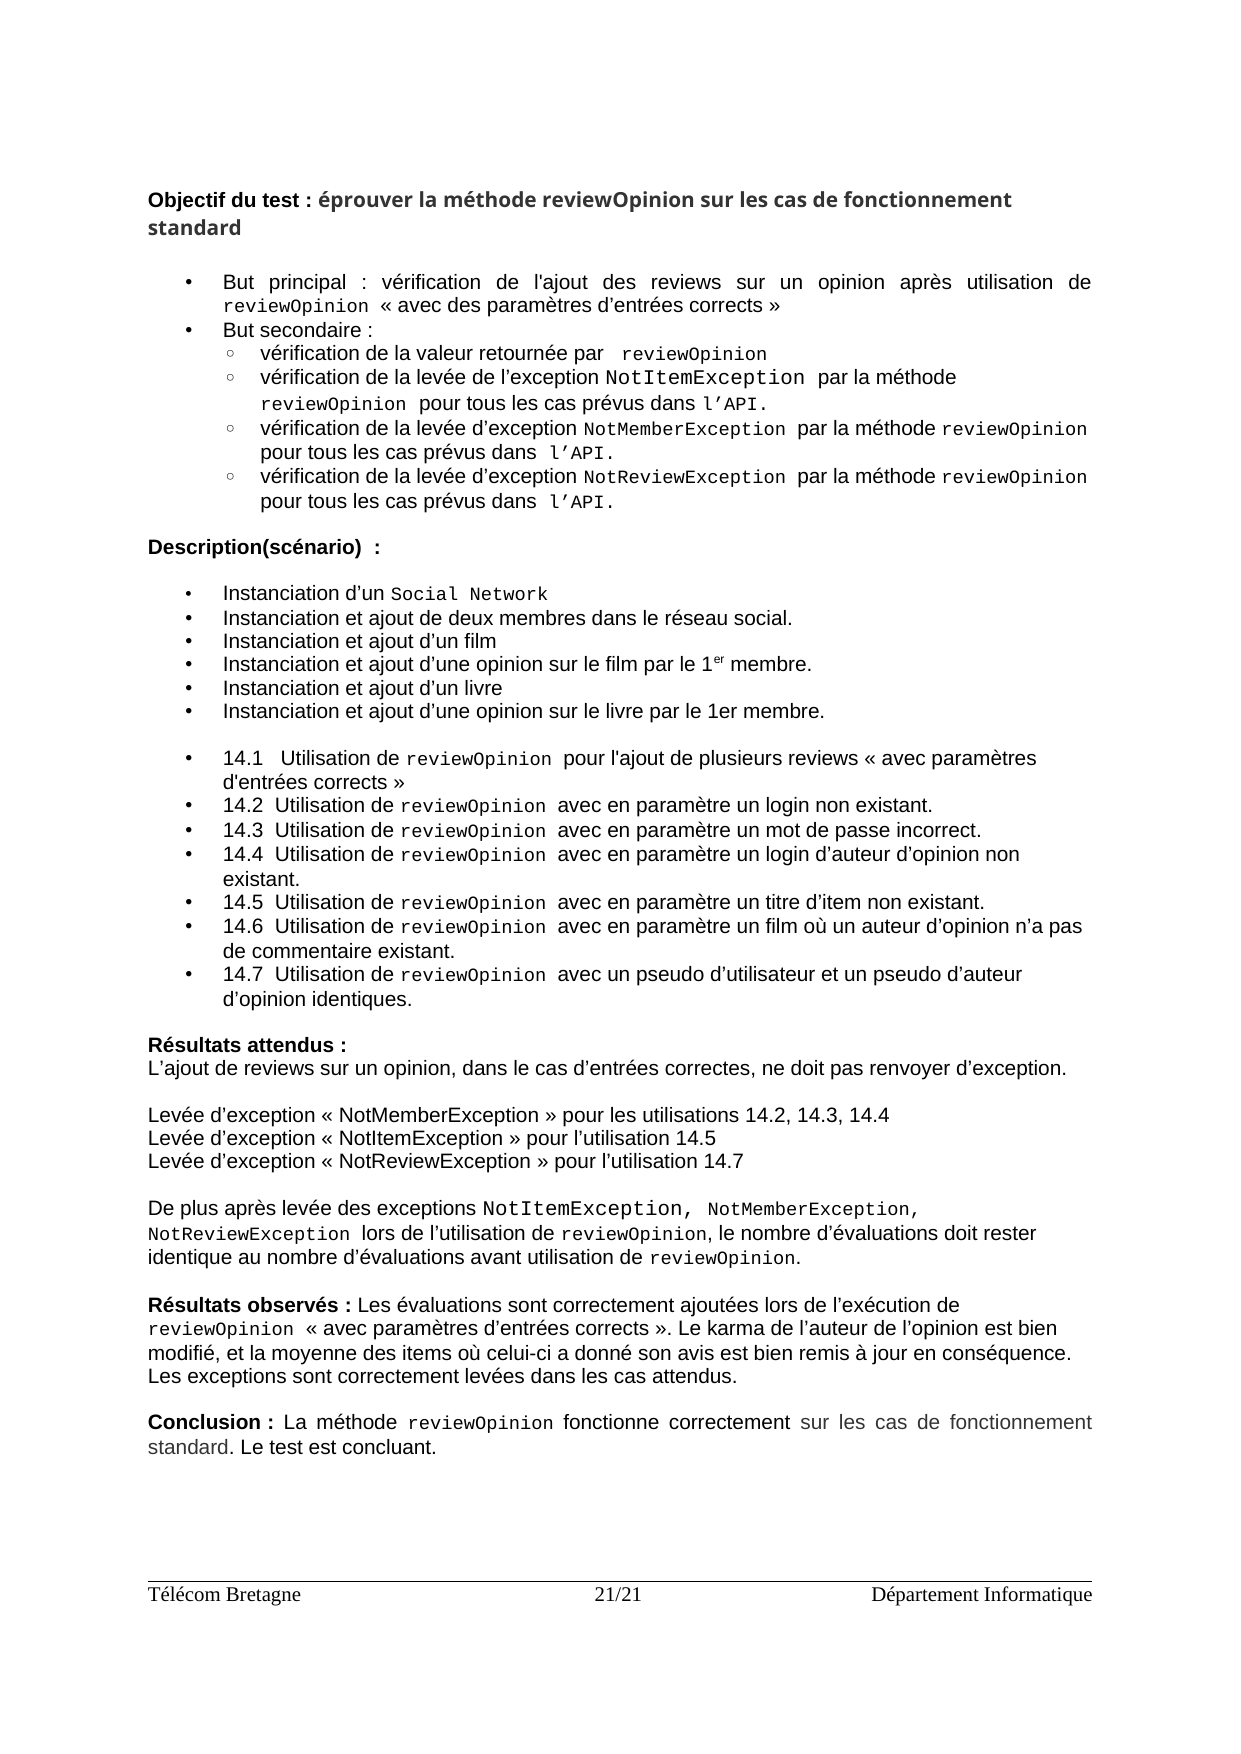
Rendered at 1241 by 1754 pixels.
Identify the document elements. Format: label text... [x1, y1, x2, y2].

text Levée d’exception « NotItemException » pour l’utilisation 14.5 [148, 1127, 1092, 1150]
list vérification de la valeur retournée par reviewOpinion [223, 341, 1092, 366]
list Instanciation d’un Social Network [185, 582, 1092, 606]
list 14.2 Utilisation de reviewOpinion avec en paramètre un login non existant. [185, 794, 1092, 818]
list Instanciation et ajout d’une opinion sur le film par le 1er membre. [185, 653, 1092, 676]
list Instanciation et ajout d’une opinion sur le livre par le 1er membre. [185, 699, 1092, 723]
list 14.7 Utilisation de reviewOpinion avec un pseudo d’utilisateur et un pseudo d’auteur d’opinion identiques. [185, 963, 1092, 1010]
text Résultats attendus : [148, 1034, 1092, 1057]
list vérification de la levée de l’exception NotItemException par la méthode reviewOpinion pour tous les cas prévus dans l’API. [223, 366, 1092, 416]
list vérification de la levée d’exception NotReviewException par la méthode reviewOpinion pour tous les cas prévus dans l’API. [223, 465, 1092, 514]
text L’ajout de reviews sur un opinion, dans le cas d’entrées correctes, ne doit pas renvoyer d’exception. [148, 1057, 1092, 1080]
text Les exceptions sont correctement levées dans les cas attendus. [148, 1364, 1092, 1388]
list vérification de la levée d’exception NotMemberException par la méthode reviewOpinion pour tous les cas prévus dans l’API. [223, 416, 1092, 465]
list 14.5 Utilisation de reviewOpinion avec en paramètre un titre d’item non existant. [185, 891, 1092, 915]
list But principal : vérification de l'ajout des reviews sur un opinion après utilisation de reviewOpinion « avec des paramètres d’entrées corrects » [185, 270, 1092, 318]
list 14.6 Utilisation de reviewOpinion avec en paramètre un film où un auteur d’opinion n’a pas de commentaire existant. [185, 915, 1092, 963]
list 14.4 Utilisation de reviewOpinion avec en paramètre un login d’auteur d’opinion non existant. [185, 843, 1092, 891]
list Instanciation et ajout d’un livre [185, 676, 1092, 699]
list Instanciation et ajout de deux membres dans le réseau social. [185, 606, 1092, 629]
subtitle Conclusion : La méthode reviewOpinion fonctionne correctement sur les cas de fonctionnement standard. Le test est concluant. [148, 1411, 1092, 1459]
text De plus après levée des exceptions NotItemException, NotMemberException, NotReviewException lors de l’utilisation de reviewOpinion, le nombre d’évaluations doit rester identique au nombre d’évaluations avant utilisation de reviewOpinion. [148, 1196, 1092, 1270]
list d'entrées corrects » [185, 771, 1092, 794]
text Levée d’exception « NotReviewException » pour l’utilisation 14.7 [148, 1150, 1092, 1173]
list Instanciation et ajout d’un film [185, 629, 1092, 653]
text Levée d’exception « NotMemberException » pour les utilisations 14.2, 14.3, 14.4 [148, 1103, 1092, 1127]
text Résultats observés : Les évaluations sont correctement ajoutées lors de l’exécution de reviewOpinion « avec paramètres d’entrées corrects ». Le karma de l’auteur de l’opinion est bien modifié, et la moyenne des items où celui-ci a donné son avis est bien remis à jour en conséquence. [148, 1293, 1092, 1364]
list But secondaire : [185, 318, 1092, 341]
text Objectif du test : éprouver la méthode reviewOpinion sur les cas de fonctionnement standard [148, 185, 1092, 242]
list 14.1 Utilisation de reviewOpinion pour l'ajout de plusieurs reviews « avec paramètres [185, 746, 1092, 771]
list 14.3 Utilisation de reviewOpinion avec en paramètre un mot de passe incorrect. [185, 818, 1092, 843]
text Description(scénario) : [148, 535, 1092, 558]
